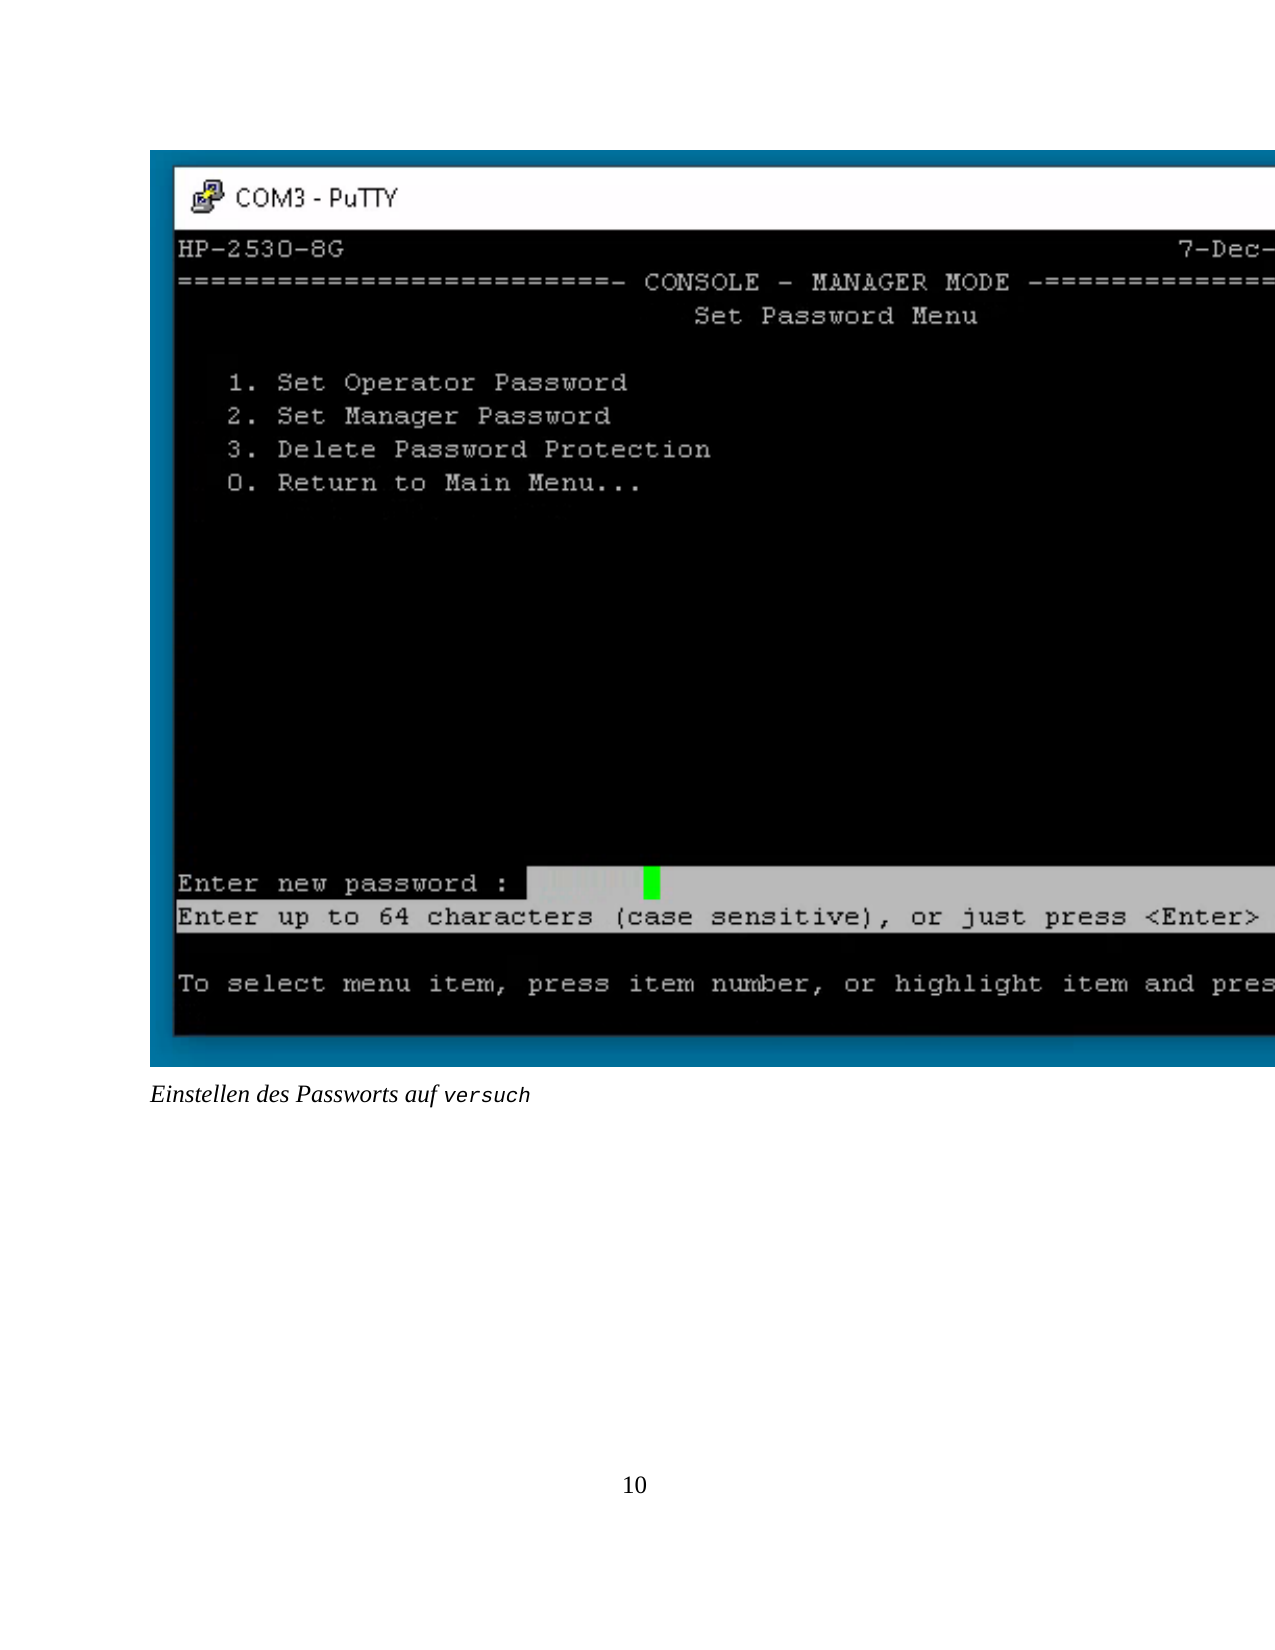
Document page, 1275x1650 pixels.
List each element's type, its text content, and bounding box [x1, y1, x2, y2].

picture [173, 166, 1275, 1037]
text Einstellen des Passworts auf versuch [150, 1079, 1125, 1109]
